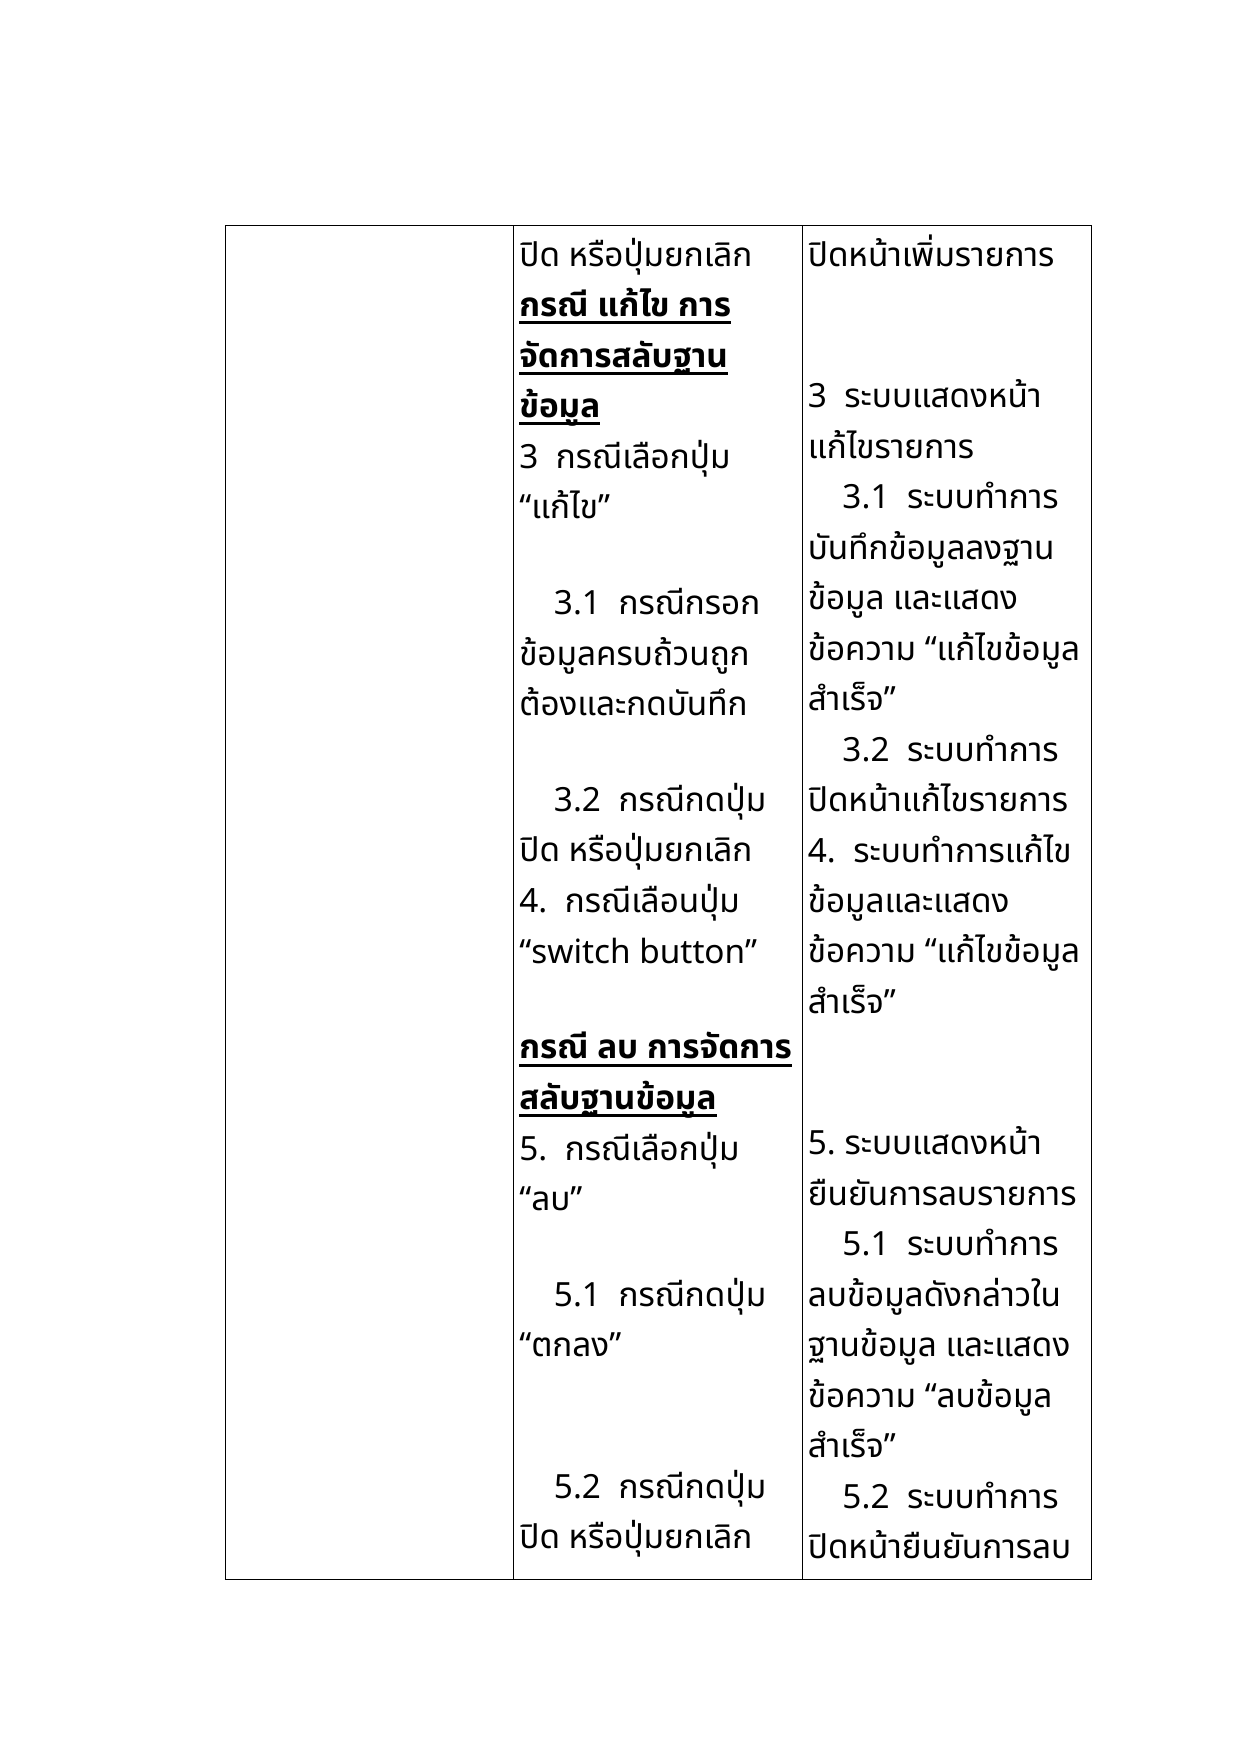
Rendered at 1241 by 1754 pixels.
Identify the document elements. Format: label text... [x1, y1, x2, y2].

table_cell ปิดหน้าเพิ่มรายการ 3 ระบบแสดงหน้าแก้ไขรายการ 3.1 ระบบทำการบันทึกข้อมูลลงฐานข้อมูล และแสดงข้อความ “แก้ไขข้อมูลสำเร็จ” 3.2 ระบบทำการปิดหน้าแก้ไขรายการ 4. ระบบทำการแก้ไขข้อมูลและแสดงข้อความ “แก้ไขข้อมูลสำเร็จ” 5. ระบบแสดงหน้ายืนยันการลบรายการ 5.1 ระบบทำการลบข้อมูลดังกล่าวในฐานข้อมูล และแสดงข้อความ “ลบข้อมูลสำเร็จ” 5.2 ระบบทำการปิดหน้ายืนยันการลบ [803, 226, 1091, 1579]
table_cell [226, 226, 513, 1579]
table_cell ปิด หรือปุ่มยกเลิก กรณี แก้ไข การจัดการสลับฐานข้อมูล 3 กรณีเลือกปุ่ม “แก้ไข” 3.1 กรณีกรอกข้อมูลครบถ้วนถูกต้องและกดบันทึก 3.2 กรณีกดปุ่มปิด หรือปุ่มยกเลิก 4. กรณีเลือนปุ่ม “switch button” กรณี ลบ การจัดการสลับฐานข้อมูล 5. กรณีเลือกปุ่ม “ลบ” 5.1 กรณีกดปุ่ม “ตกลง” 5.2 กรณีกดปุ่มปิด หรือปุ่มยกเลิก [514, 226, 802, 1579]
